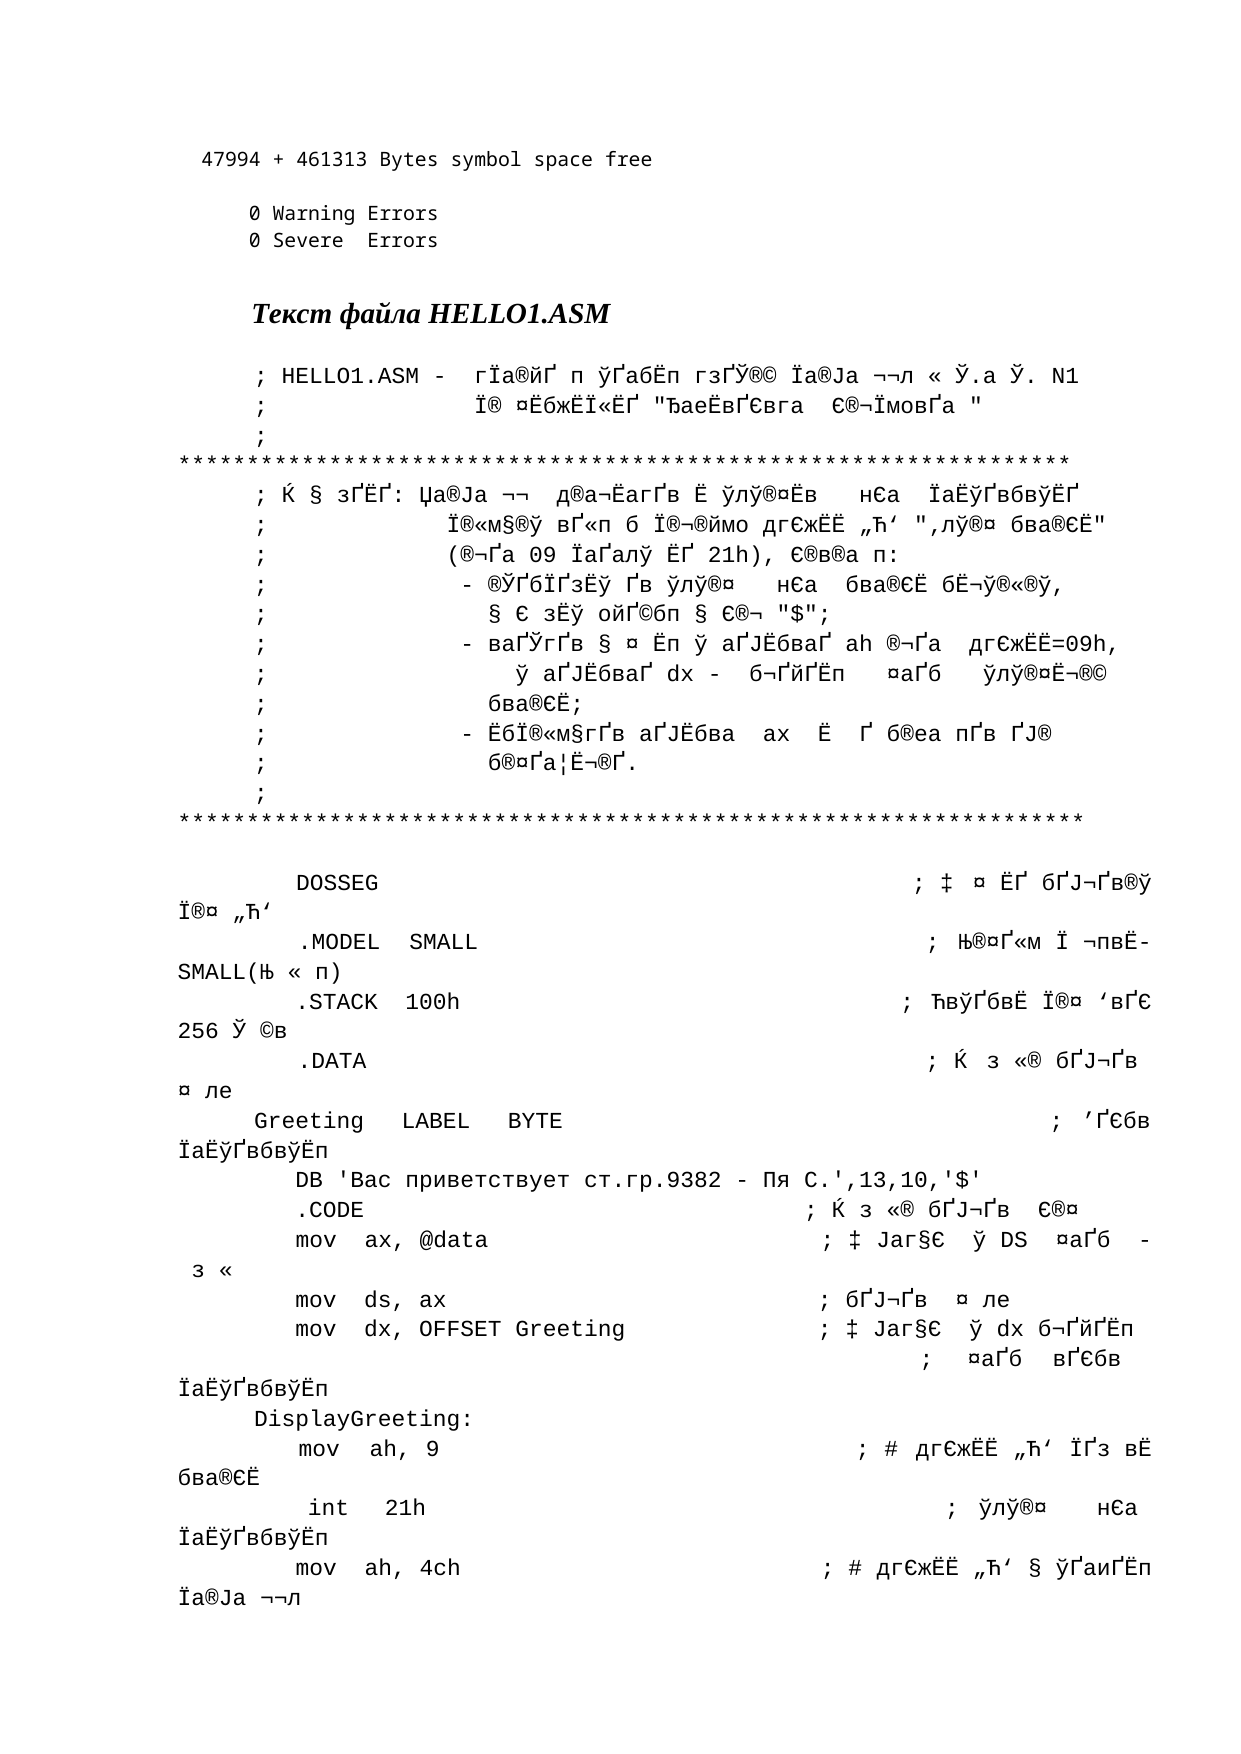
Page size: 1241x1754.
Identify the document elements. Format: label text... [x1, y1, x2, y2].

text ; ***************************************************************** [177, 424, 1152, 480]
text int 21h ; ўлў®¤ ­ нЄа ­ ЇаЁўҐвбвўЁп [177, 1497, 1152, 1552]
text ; ў аҐЈЁбваҐ dx - б¬ҐйҐ­Ёп ¤аҐб ўлў®¤Ё¬®© [177, 662, 1152, 688]
text .MODEL SMALL ; Њ®¤Ґ«м Ї ¬пвЁ-SMALL(Њ « п) [177, 931, 1152, 986]
text 0 Severe Errors [177, 226, 1152, 253]
text Greeting LABEL BYTE ; ’ҐЄбв ЇаЁўҐвбвўЁп [177, 1109, 1152, 1165]
text ; - ваҐЎгҐв § ¤ ­Ёп ў аҐЈЁбваҐ ah ­®¬Ґа дг­ЄжЁЁ=09h, [177, 633, 1152, 658]
text ; ¤аҐб вҐЄбв ЇаЁўҐвбвўЁп [177, 1348, 1152, 1403]
text ; Ї®«м§®ў вҐ«п б Ї®¬®ймо дг­ЄжЁЁ „Ћ‘ "‚лў®¤ бва®ЄЁ" [177, 513, 1152, 539]
text DisplayGreeting: [177, 1407, 1152, 1433]
text ; ****************************************************************** [177, 782, 1152, 837]
text mov ah, 4ch ; # дг­ЄжЁЁ „Ћ‘ § ўҐаиҐ­Ёп Їа®Ја ¬¬л [177, 1556, 1152, 1612]
text mov ax, @data ; ‡ Јаг§Є ў DS ¤аҐб ­ з « [177, 1228, 1152, 1284]
text DOSSEG ; ‡ ¤ ­ЁҐ бҐЈ¬Ґ­в®ў Ї®¤ „Ћ‘ [177, 871, 1152, 927]
text ; - ЁбЇ®«м§гҐв аҐЈЁбва ax Ё ­Ґ б®еа ­пҐв ҐЈ® [177, 722, 1152, 748]
text 0 Warning Errors [177, 199, 1152, 226]
text Текст файла HELLO1.ASM [177, 296, 1152, 330]
text ; § Є ­зЁў ойҐ©бп §­ Є®¬ "$"; [177, 603, 1152, 629]
text 47994 + 461313 Bytes symbol space free [177, 145, 1152, 172]
text mov ah, 9 ; # дг­ЄжЁЁ „Ћ‘ ЇҐз вЁ бва®ЄЁ [177, 1437, 1152, 1493]
text ; HELLO1.ASM - гЇа®йҐ­­ п ўҐабЁп гзҐЎ­®© Їа®Ја ¬¬л « Ў.а Ў. N1 [177, 364, 1152, 390]
text mov dx, OFFSET Greeting ; ‡ Јаг§Є ў dx б¬ҐйҐ­Ёп [177, 1318, 1152, 1344]
text .CODE ; Ќ з «® бҐЈ¬Ґ­в Є®¤ [177, 1199, 1152, 1224]
text ; (­®¬Ґа 09 ЇаҐалў ­ЁҐ 21h), Є®в®а п: [177, 543, 1152, 569]
text .STACK 100h ; ЋвўҐбвЁ Ї®¤ ‘вҐЄ 256 Ў ©в [177, 990, 1152, 1046]
text ; - ®ЎҐбЇҐзЁў Ґв ўлў®¤ ­ нЄа ­ бва®ЄЁ бЁ¬ў®«®ў, [177, 573, 1152, 599]
text ; бва®ЄЁ; [177, 692, 1152, 718]
text ; Ќ §­ зҐ­ЁҐ: Џа®Ја ¬¬ д®а¬ЁагҐв Ё ўлў®¤Ёв ­ нЄа ­ ЇаЁўҐвбвўЁҐ [177, 484, 1152, 509]
text .DATA ; Ќ з «® бҐЈ¬Ґ­в ¤ ­­ле [177, 1050, 1152, 1105]
text ; б®¤Ґа¦Ё¬®Ґ. [177, 752, 1152, 778]
text ; Ї® ¤ЁбжЁЇ«Ё­Ґ "ЂаеЁвҐЄвга Є®¬ЇмовҐа " [177, 394, 1152, 420]
text DB 'Вас приветствует ст.гр.9382 - Пя С.',13,10,'$' [177, 1169, 1152, 1195]
text mov ds, ax ; бҐЈ¬Ґ­в ¤ ­­ле [177, 1288, 1152, 1314]
